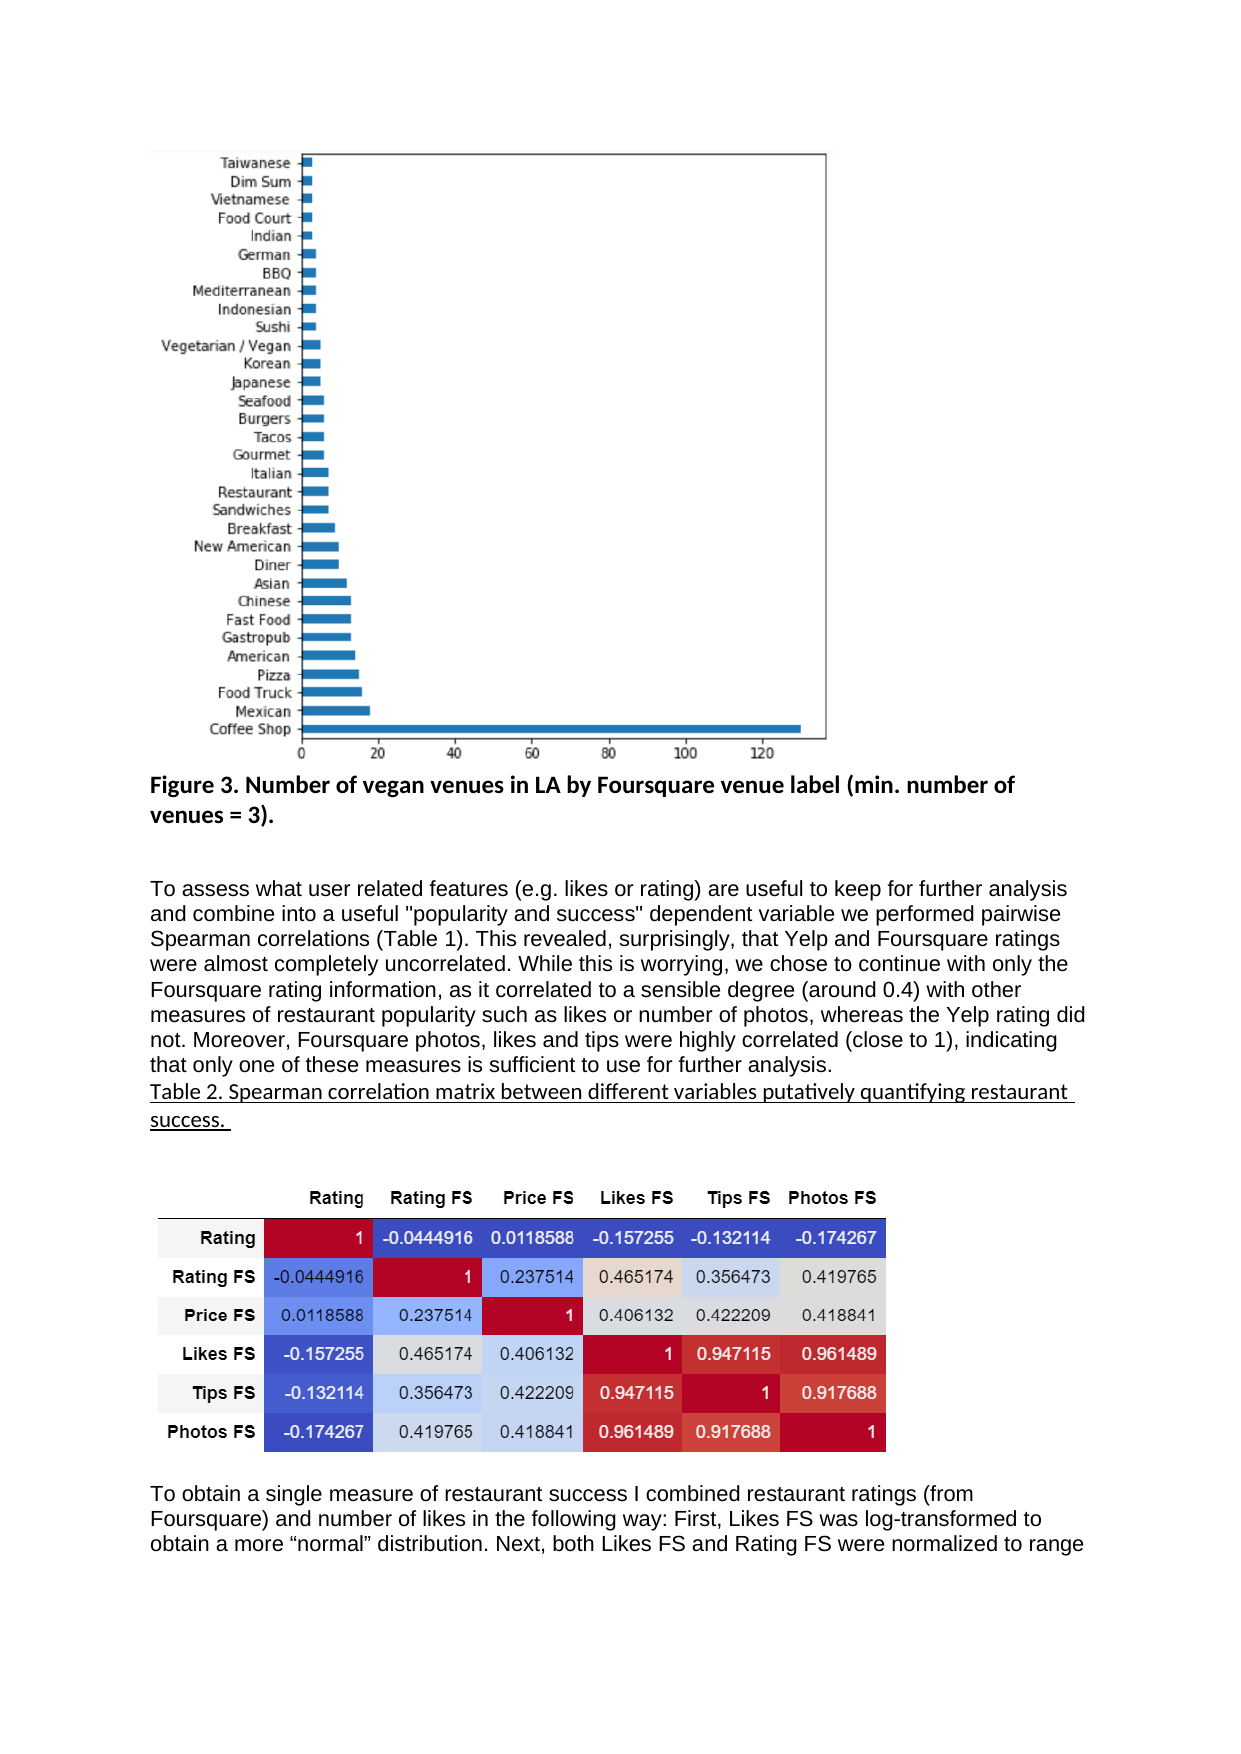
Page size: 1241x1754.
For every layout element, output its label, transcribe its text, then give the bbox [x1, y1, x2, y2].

text To obtain a single measure of restaurant success I combined restaurant ratings (from Foursquare) and number of likes in the following way: First, Likes FS was log-transformed to obtain a more “normal” distribution. Next, both Likes FS and Rating FS were normalized to range [150, 1481, 1090, 1556]
text Table 2. Spearman correlation matrix between different variables putatively quantifying restaurant success. [150, 1077, 1090, 1133]
text Figure 3. Number of vegan venues in LA by Foursquare venue label (min. number of venues = 3). [150, 769, 1090, 830]
text To assess what user related features (e.g. likes or rating) are useful to keep for further analysis and combine into a useful "popularity and success" dependent variable we performed pairwise Spearman correlations (Table 1). This revealed, surprisingly, that Yelp and Foursquare ratings were almost completely uncorrelated. While this is worrying, we chose to continue with only the Foursquare rating information, as it correlated to a sensible degree (around 0.4) with other measures of restaurant popularity such as likes or number of photos, whereas the Yelp rating did not. Moreover, Foursquare photos, likes and tips were highly correlated (close to 1), indicating that only one of these measures is sufficient to use for further analysis. [150, 876, 1090, 1077]
